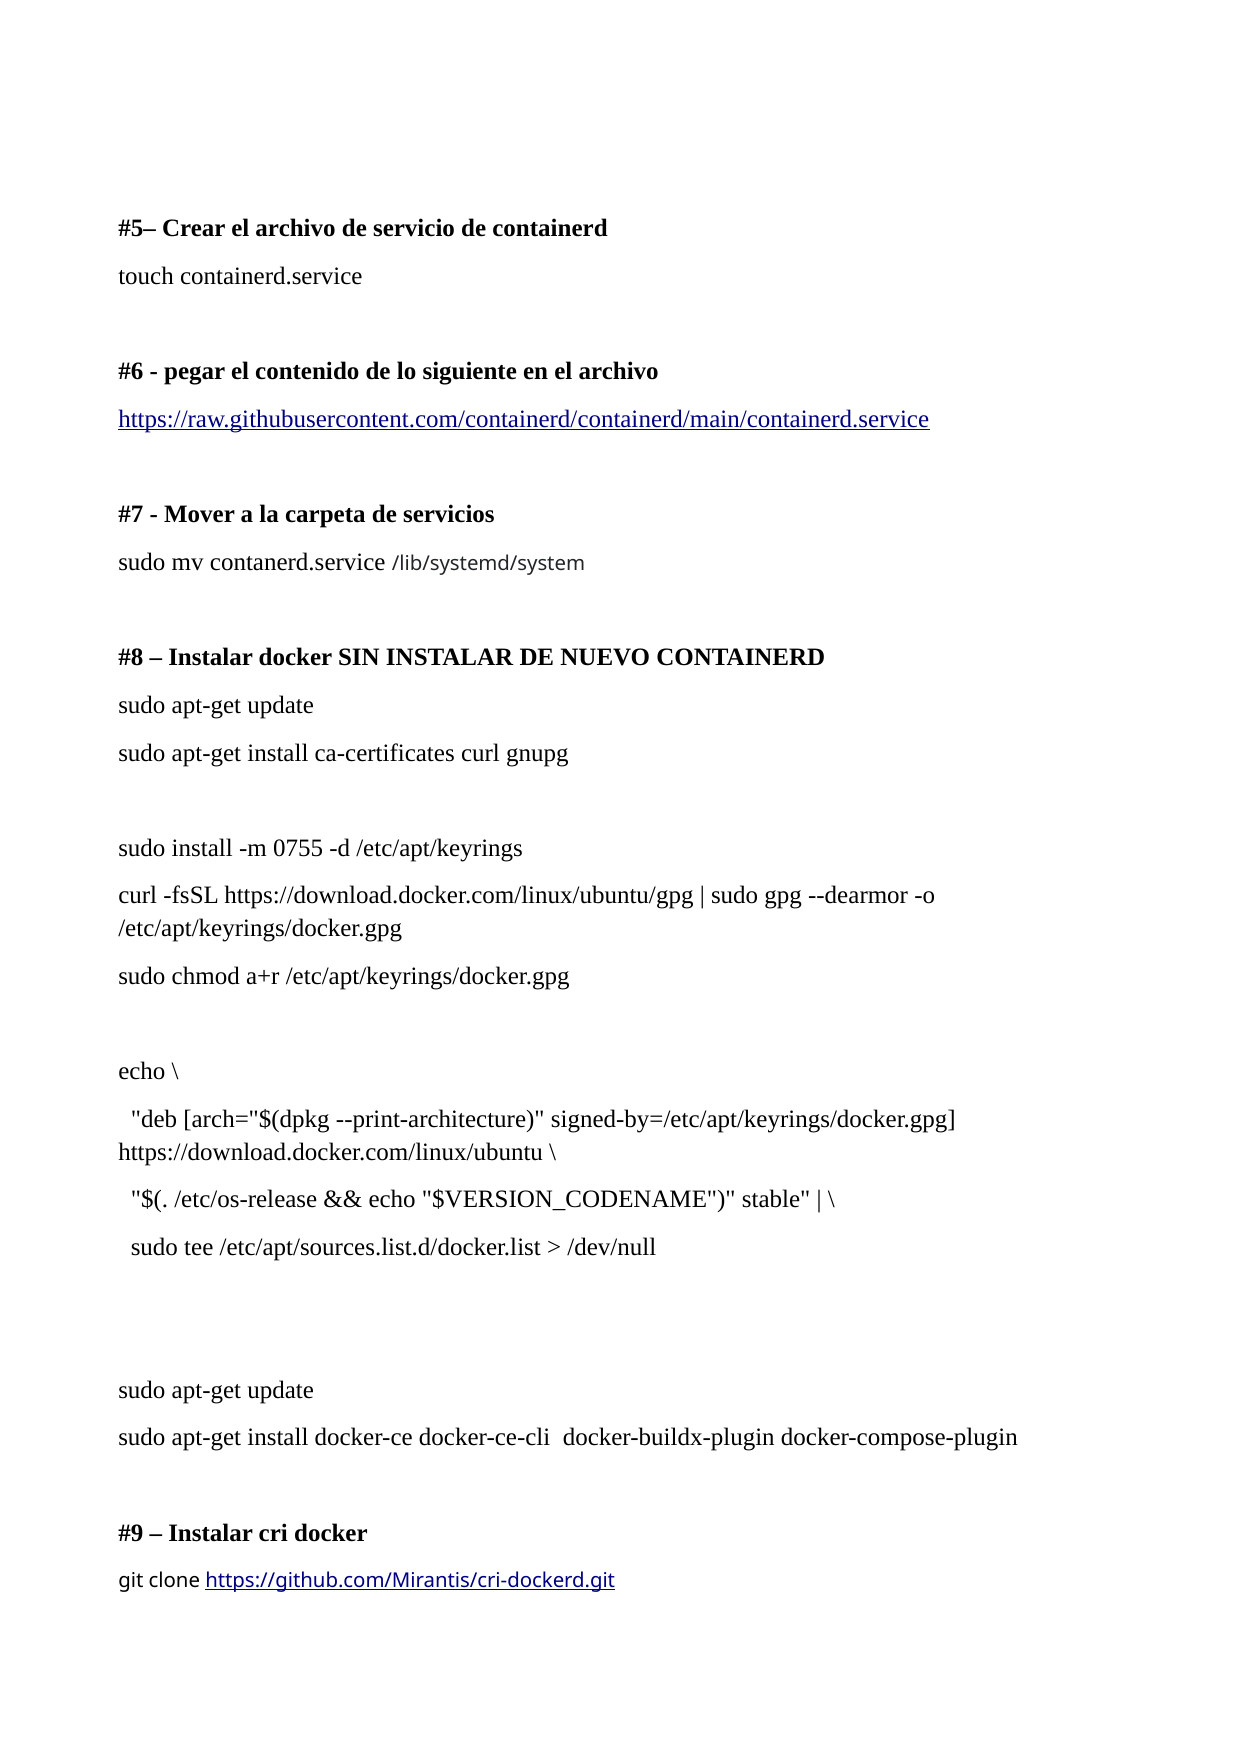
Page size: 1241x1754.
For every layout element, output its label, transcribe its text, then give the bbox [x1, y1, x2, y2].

text #8 – Instalar docker SIN INSTALAR DE NUEVO CONTAINERD [118, 642, 1122, 671]
text sudo apt-get install ca-certificates curl gnupg [118, 738, 1122, 766]
text sudo apt-get update [118, 690, 1122, 719]
text https://raw.githubusercontent.com/containerd/containerd/main/containerd.service [118, 404, 1122, 432]
text sudo apt-get install docker-ce docker-ce-cli docker-buildx-plugin docker-compose-plugin [118, 1422, 1122, 1451]
text echo \ [118, 1056, 1122, 1085]
text #9 – Instalar cri docker [118, 1518, 1122, 1546]
text touch containerd.service [118, 261, 1122, 290]
text "deb [arch="$(dpkg --print-architecture)" signed-by=/etc/apt/keyrings/docker.gpg] https://download.docker.com/linux/ubuntu \ [118, 1104, 1122, 1166]
text sudo install -m 0755 -d /etc/apt/keyrings [118, 833, 1122, 862]
text #5– Crear el archivo de servicio de containerd [118, 213, 1122, 242]
text git clone https://github.com/Mirantis/cri-dockerd.git [118, 1565, 1122, 1593]
text sudo mv contanerd.service /lib/systemd/system [118, 547, 1122, 576]
text #6 - pegar el contenido de lo siguiente en el archivo [118, 356, 1122, 385]
text sudo tee /etc/apt/sources.list.d/docker.list > /dev/null [118, 1232, 1122, 1261]
text sudo chmod a+r /etc/apt/keyrings/docker.gpg [118, 961, 1122, 990]
text sudo apt-get update [118, 1375, 1122, 1404]
text curl -fsSL https://download.docker.com/linux/ubuntu/gpg | sudo gpg --dearmor -o /etc/apt/keyrings/docker.gpg [118, 880, 1122, 942]
text #7 - Mover a la carpeta de servicios [118, 499, 1122, 528]
text "$(. /etc/os-release && echo "$VERSION_CODENAME")" stable" | \ [118, 1184, 1122, 1213]
